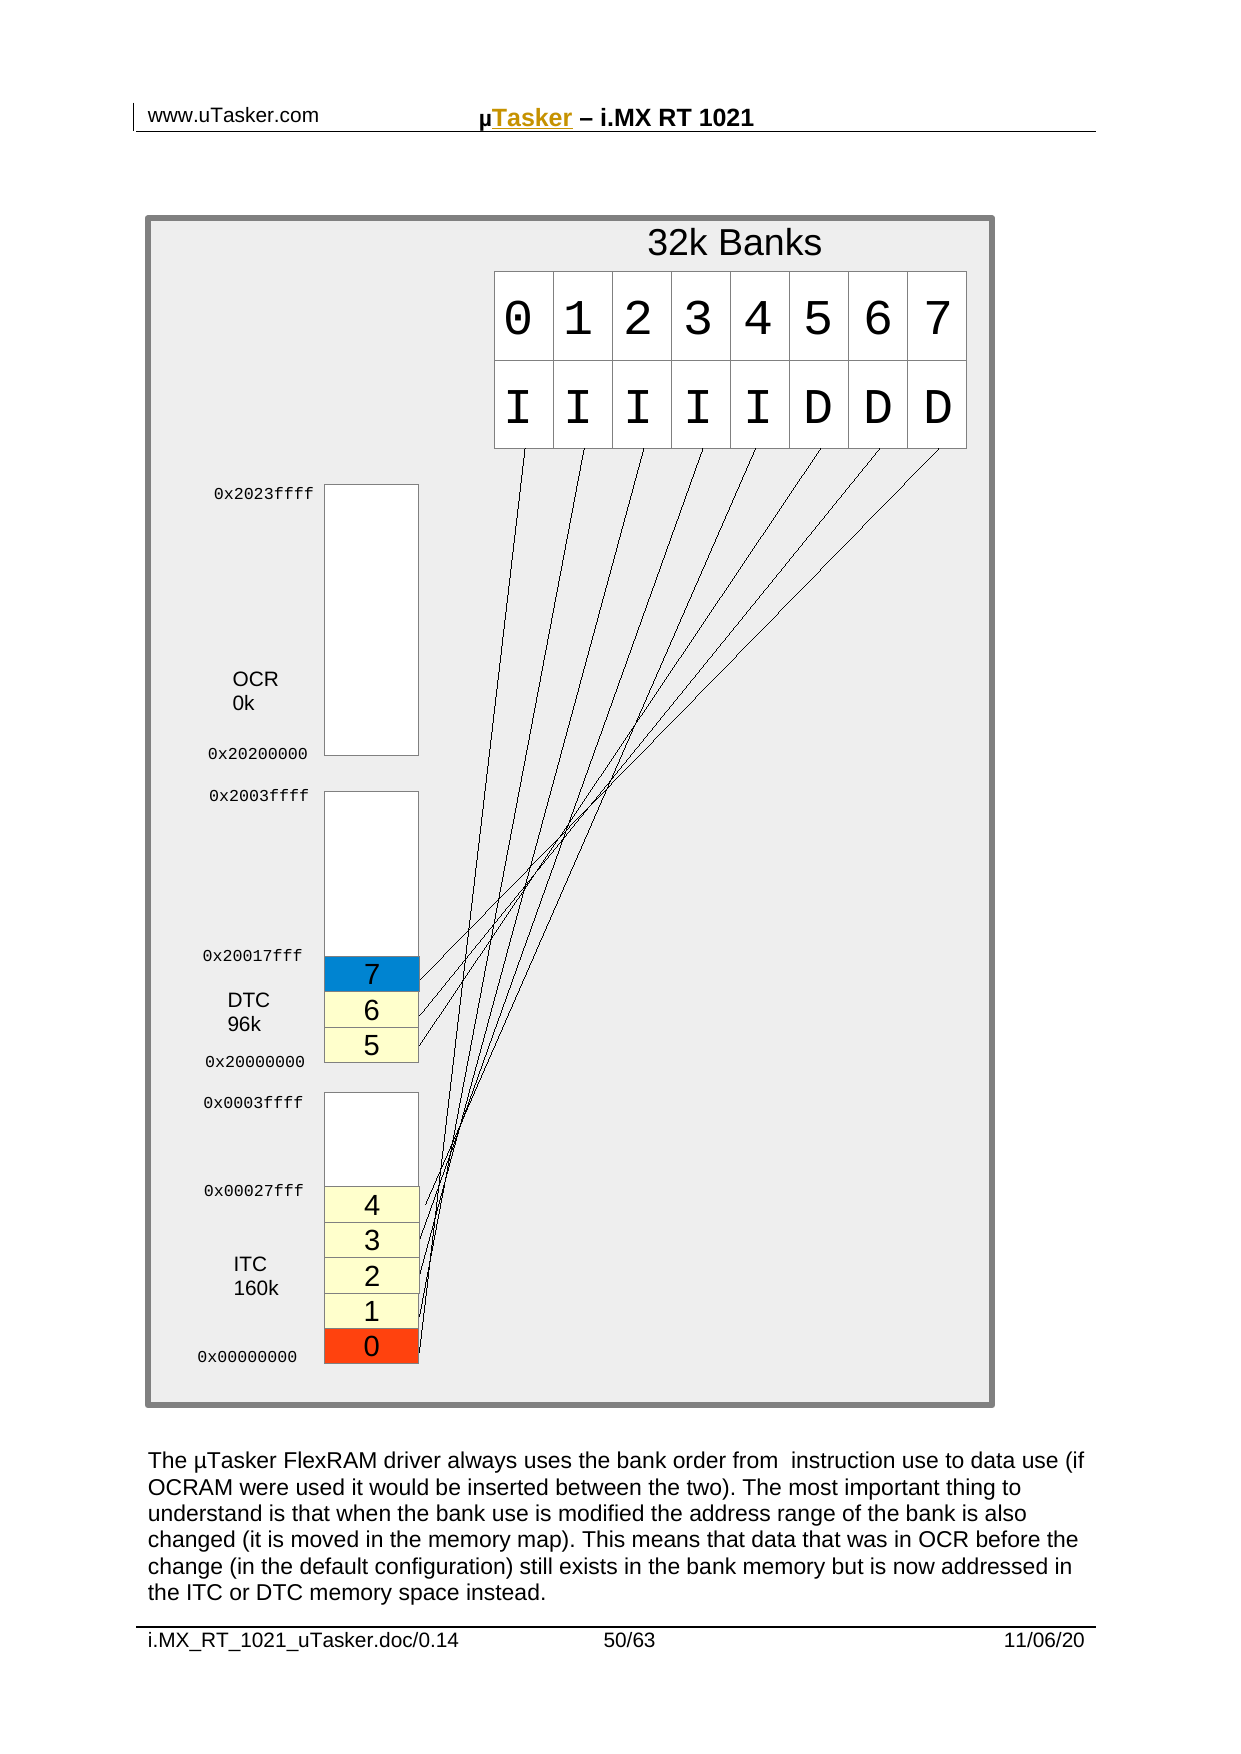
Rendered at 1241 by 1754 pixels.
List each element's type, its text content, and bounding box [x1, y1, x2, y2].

text The µTasker FlexRAM driver always uses the bank order from instruction use to data use (if OCRAM were used it would be inserted between the two). The most important thing to understand is that when the bank use is modified the address range of the bank is also changed (it is moved in the memory map). This means that data that was in OCR before the change (in the default configuration) still exists in the bank memory but is now addressed in the ITC or DTC memory space instead. [148, 1447, 1093, 1605]
